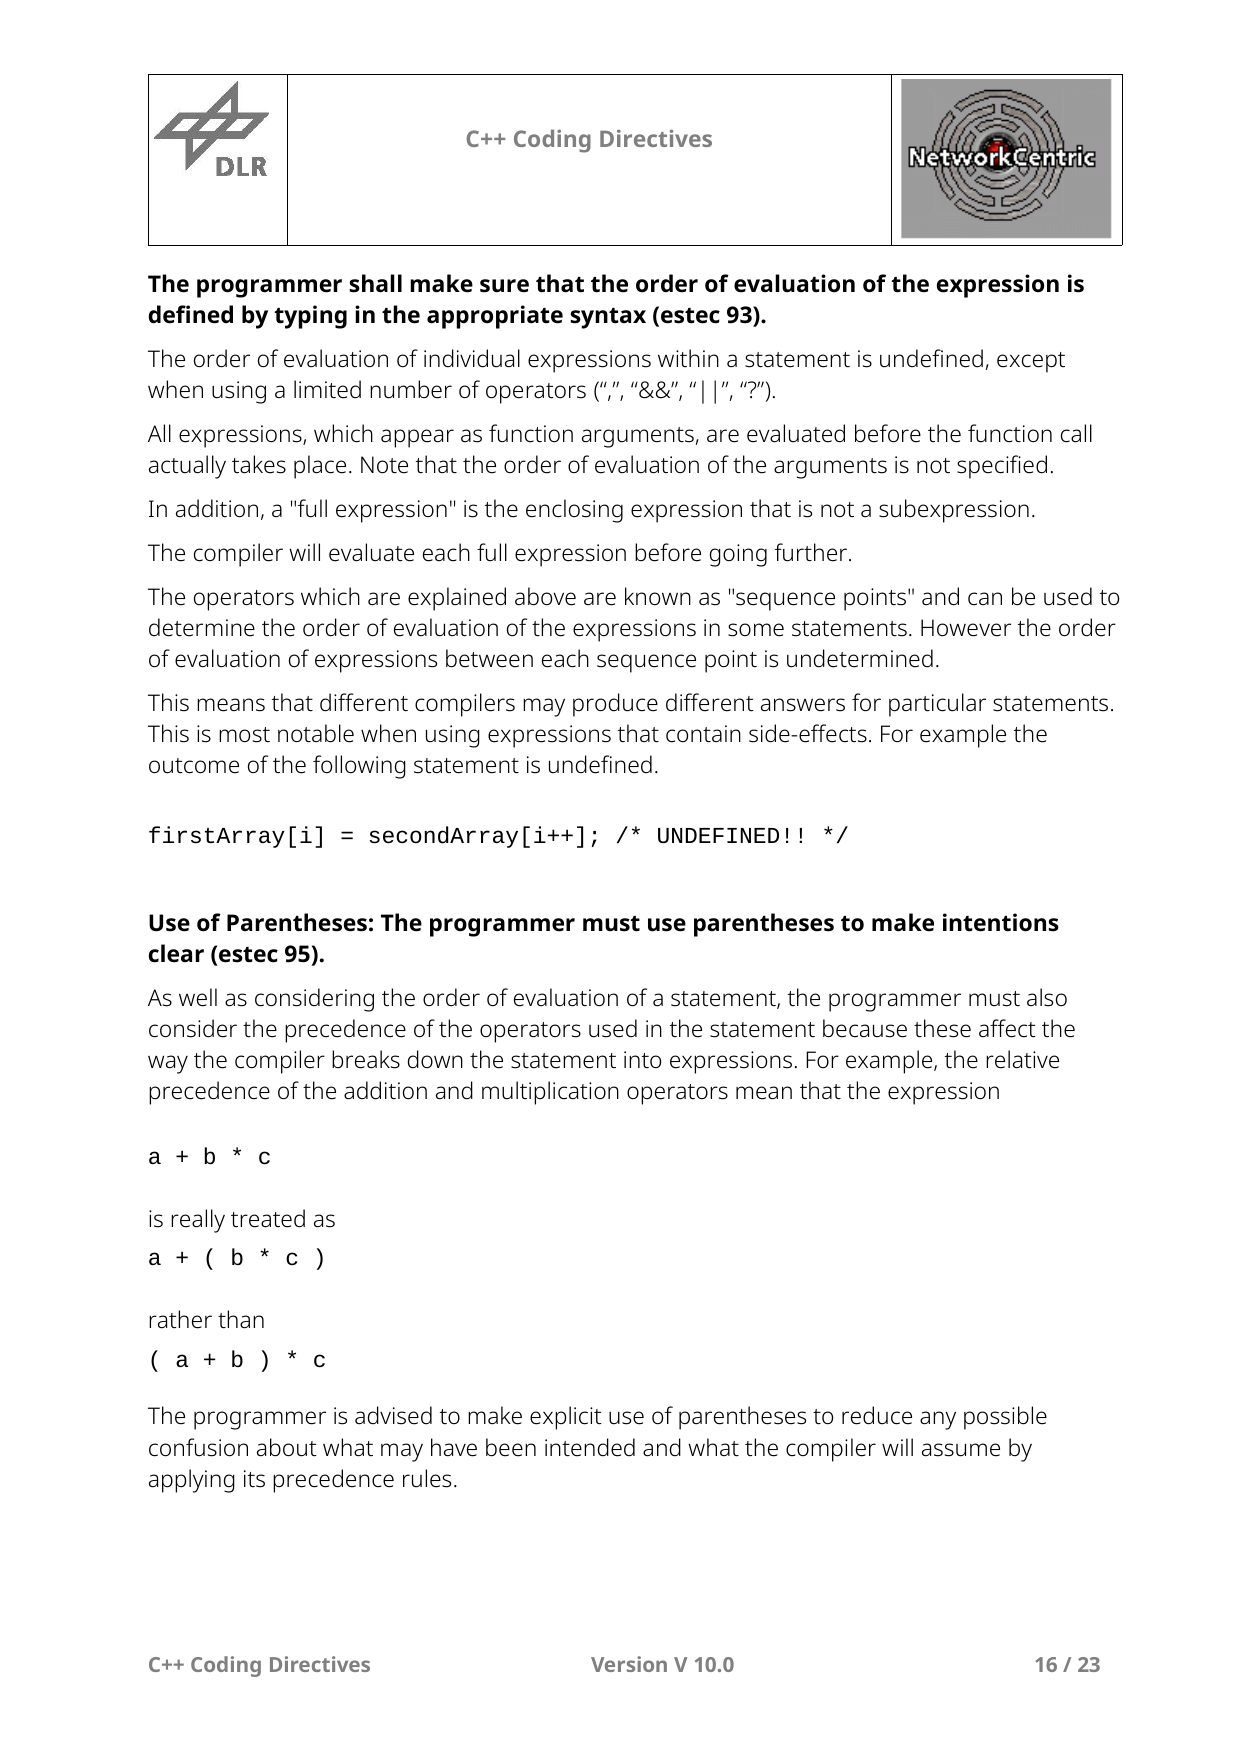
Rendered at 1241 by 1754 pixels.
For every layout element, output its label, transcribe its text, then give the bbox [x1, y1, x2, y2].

text This means that different compilers may produce different answers for particular statements. This is most notable when using expressions that contain side-effects. For example the outcome of the following statement is undefined. [148, 687, 1122, 780]
text firstArray[i] = secondArray[i++]; /* UNDEFINED!! */ [148, 824, 1122, 850]
text The compiler will evaluate each full expression before going further. [148, 537, 1122, 568]
picture [154, 81, 269, 176]
text The order of evaluation of individual expressions within a statement is undefined, except when using a limited number of operators (“,”, “&&”, “||”, “?”). [148, 343, 1122, 405]
text is really treated as [148, 1203, 1122, 1234]
text In addition, a "full expression" is the enclosing expression that is not a subexpression. [148, 493, 1122, 524]
text a + ( b * c ) [148, 1246, 1122, 1273]
text ( a + b ) * c [148, 1348, 1122, 1374]
text As well as considering the order of evaluation of a statement, the programmer must also consider the precedence of the operators used in the statement because these affect the way the compiler breaks down the statement into expressions. For example, the relative precedence of the addition and multiplication operators mean that the expression [148, 981, 1122, 1106]
text rather than [148, 1304, 1122, 1335]
text All expressions, which appear as function arguments, are evaluated before the function call actually takes place. Note that the order of evaluation of the arguments is not specified. [148, 418, 1122, 480]
text a + b * c [148, 1145, 1122, 1171]
text The programmer shall make sure that the order of evaluation of the expression is defined by typing in the appropriate syntax (estec 93). [148, 268, 1122, 331]
text The operators which are explained above are known as "sequence points" and can be used to determine the order of evaluation of the expressions in some statements. However the order of evaluation of expressions between each sequence point is undetermined. [148, 580, 1122, 674]
text The programmer is advised to make explicit use of parentheses to reduce any possible confusion about what may have been intended and what the compiler will assume by applying its precedence rules. [148, 1400, 1122, 1494]
text Use of Parentheses: The programmer must use parentheses to make intentions clear (estec 95). [148, 907, 1122, 969]
